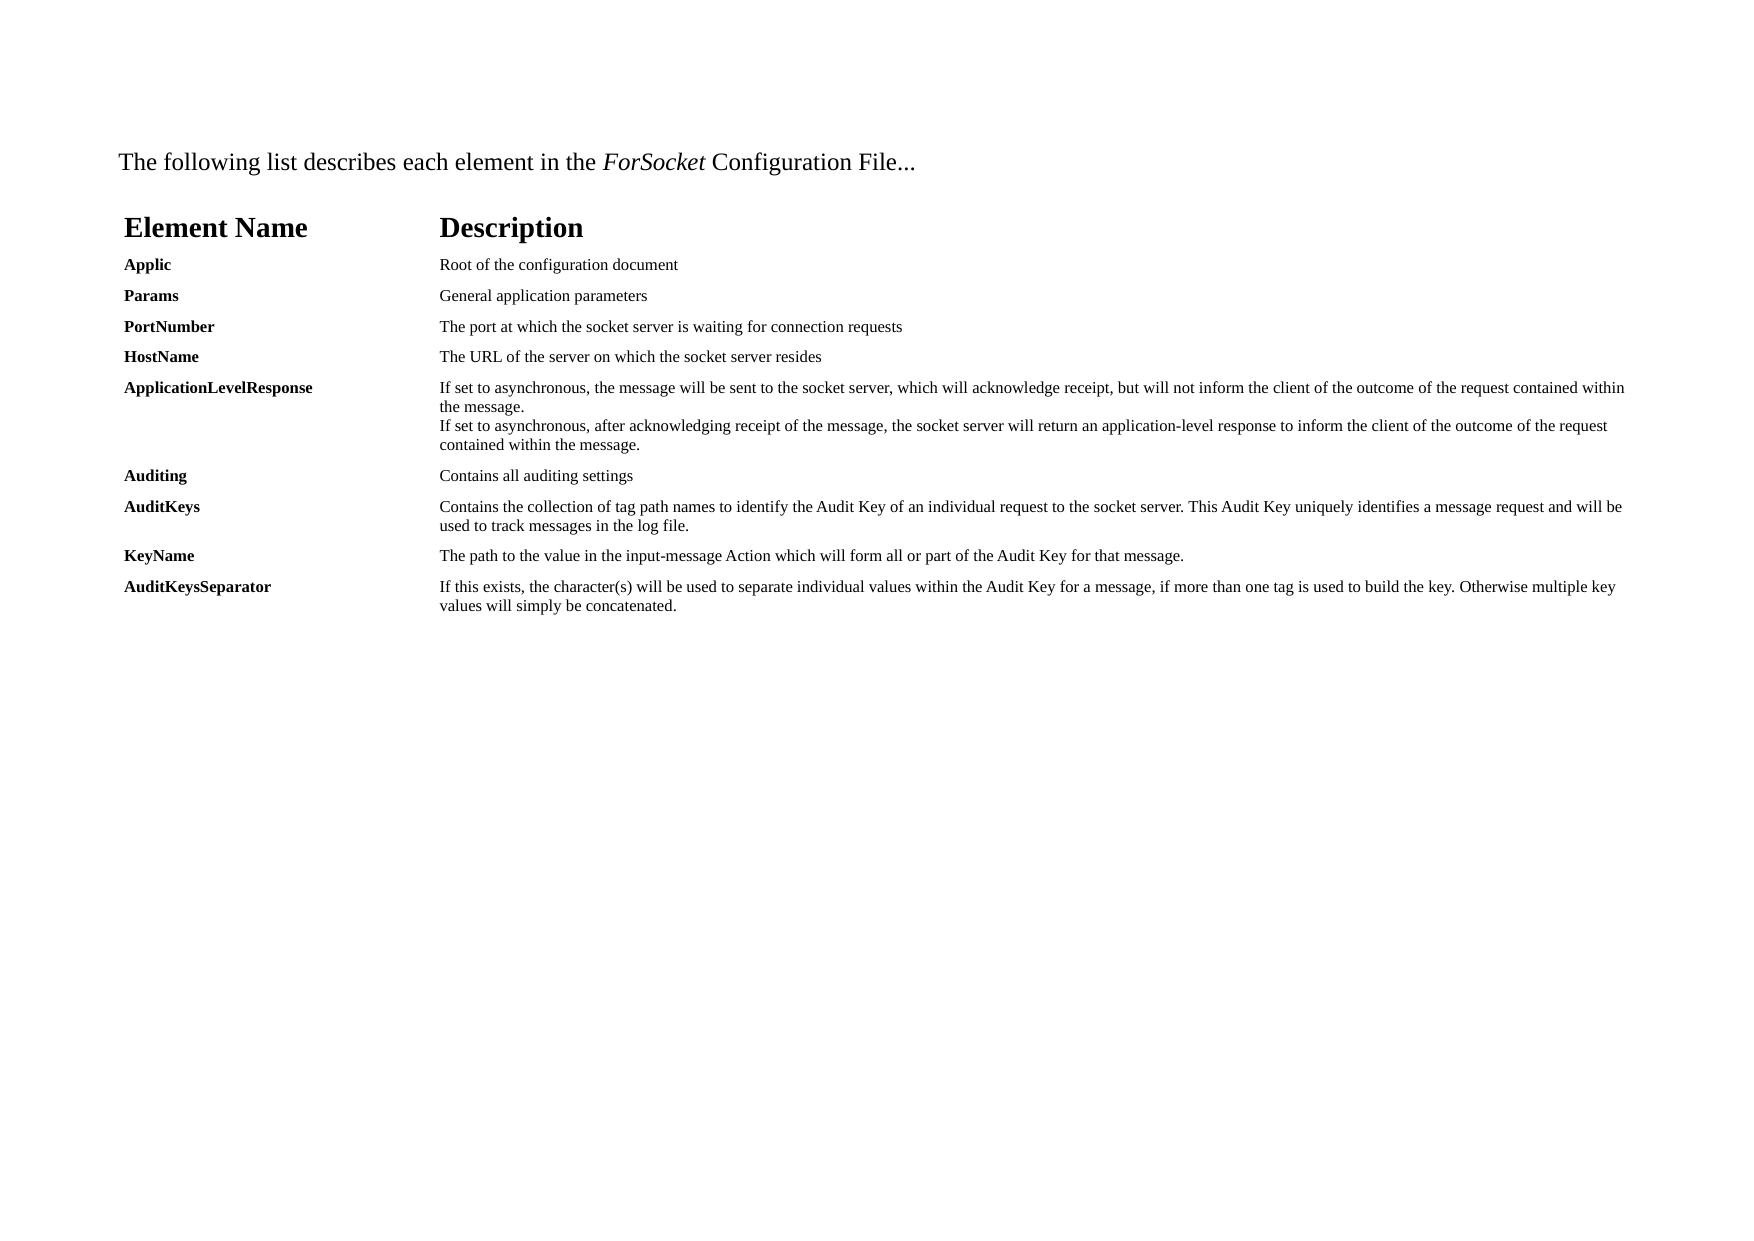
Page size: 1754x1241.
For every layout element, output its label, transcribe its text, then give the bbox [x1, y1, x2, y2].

table_cell PortNumber [118, 311, 434, 341]
table_cell Params [118, 280, 434, 311]
table_cell If set to asynchronous, the message will be sent to the socket server, which will acknowledge receipt, but will not inform the client of the outcome of the request contained within the message. If set to asynchronous, after acknowledging receipt of the message, the socket server will return an application-level response to inform the client of the outcome of the request contained within the message. [434, 372, 1636, 460]
table_cell If this exists, the character(s) will be used to separate individual values within the Audit Key for a message, if more than one tag is used to build the key. Otherwise multiple key values will simply be concatenated. [434, 571, 1636, 621]
table_cell Applic [118, 249, 434, 280]
table_cell The URL of the server on which the socket server resides [434, 341, 1636, 372]
table_cell General application parameters [434, 280, 1636, 311]
table_cell The path to the value in the input-message Action which will form all or part of the Audit Key for that message. [434, 540, 1636, 571]
table_cell Root of the configuration document [434, 249, 1636, 280]
table_header Description [434, 204, 1636, 249]
table_cell AuditKeysSeparator [118, 571, 434, 621]
table_cell KeyName [118, 540, 434, 571]
table_cell HostName [118, 341, 434, 372]
table_cell AuditKeys [118, 491, 434, 540]
table_header Element Name [118, 204, 434, 249]
table_cell The port at which the socket server is waiting for connection requests [434, 311, 1636, 341]
table_cell Contains all auditing settings [434, 460, 1636, 491]
table_cell ApplicationLevelResponse [118, 372, 434, 460]
table_cell Contains the collection of tag path names to identify the Audit Key of an individual request to the socket server. This Audit Key uniquely identifies a message request and will be used to track messages in the log file. [434, 491, 1636, 540]
text The following list describes each element in the ForSocket Configuration File... [118, 147, 1636, 176]
table_cell Auditing [118, 460, 434, 491]
